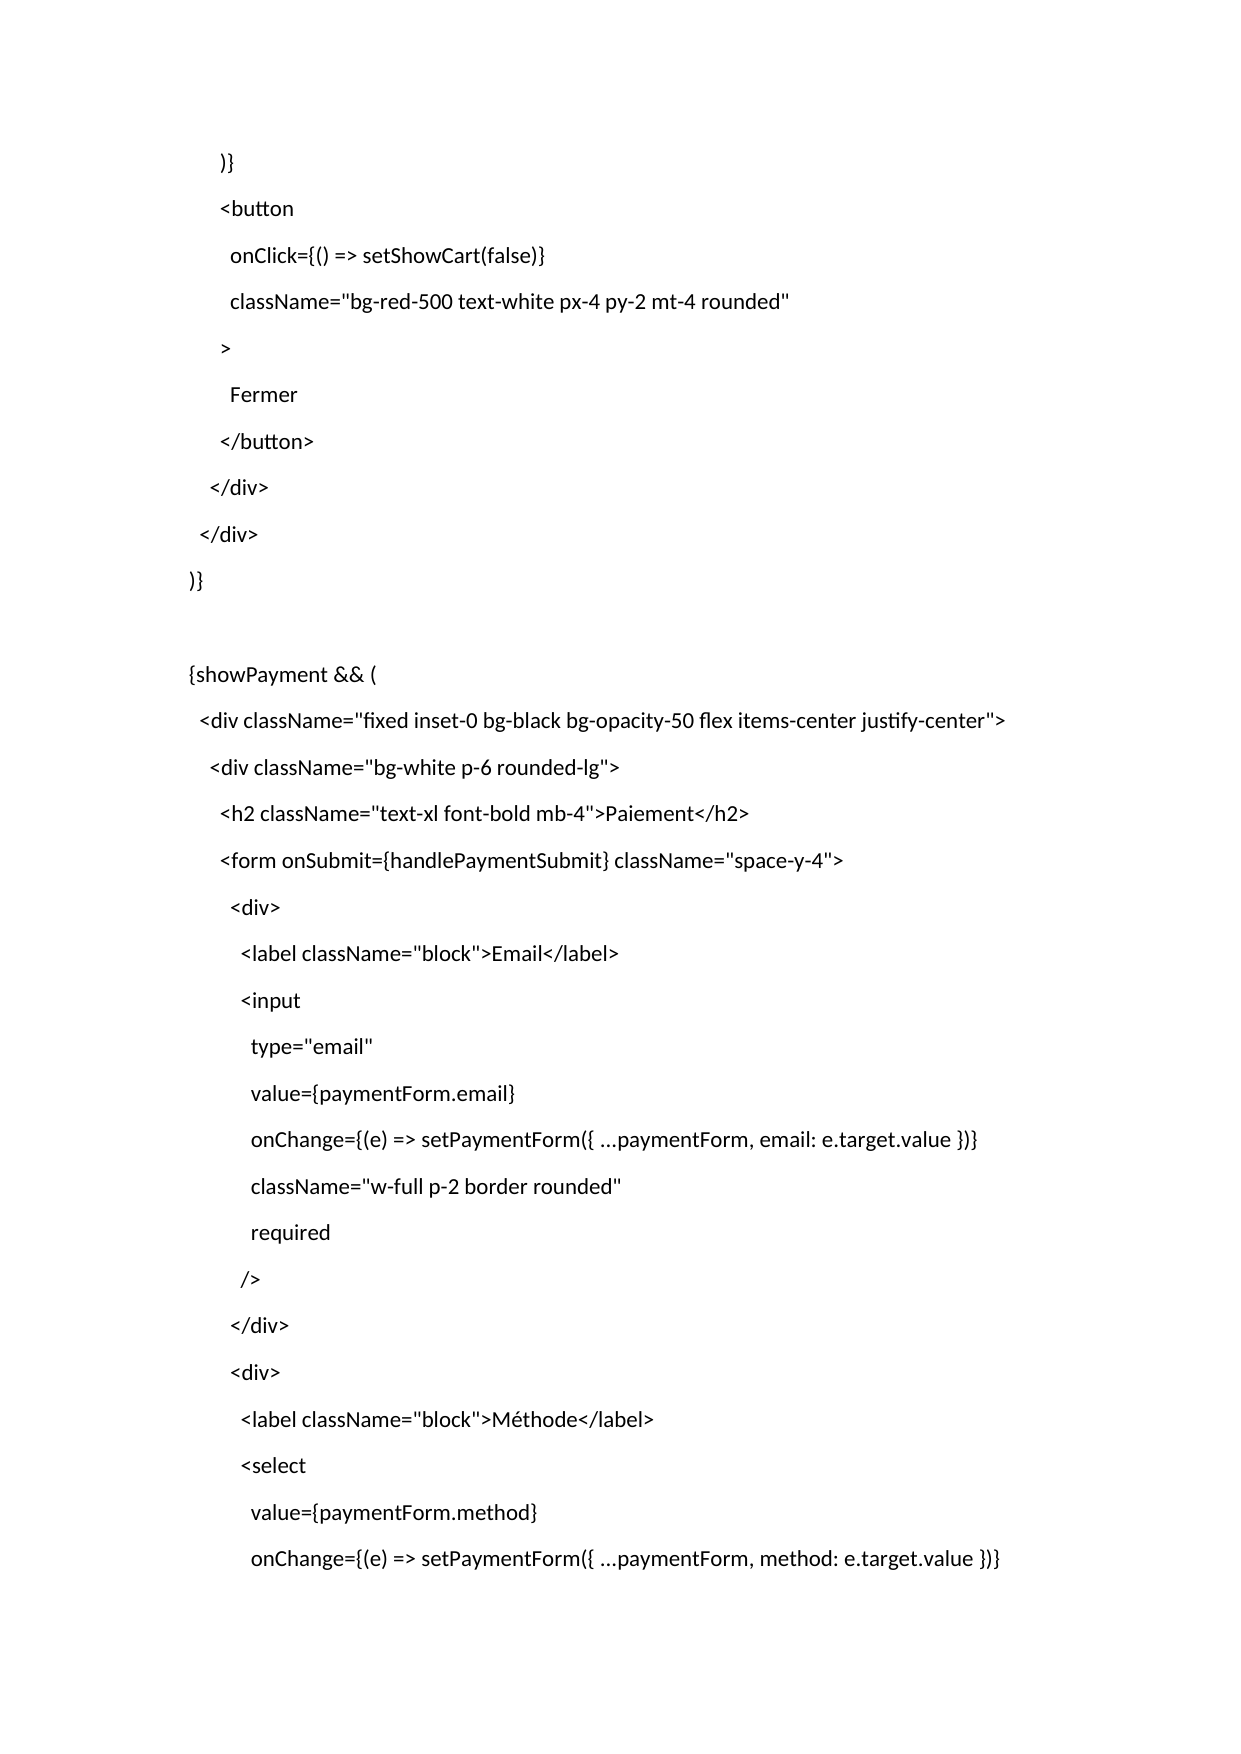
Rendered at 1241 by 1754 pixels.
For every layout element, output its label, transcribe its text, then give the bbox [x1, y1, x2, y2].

text )} [148, 148, 1093, 176]
text className="bg-red-500 text-white px-4 py-2 mt-4 rounded" [148, 287, 1093, 315]
text </div> [148, 1312, 1093, 1340]
text <label className="block">Email</label> [148, 939, 1093, 967]
text value={paymentForm.email} [148, 1079, 1093, 1107]
text <div className="fixed inset-0 bg-black bg-opacity-50 flex items-center justify-center"> [148, 706, 1093, 734]
text <div className="bg-white p-6 rounded-lg"> [148, 753, 1093, 781]
text onChange={(e) => setPaymentForm({ ...paymentForm, method: e.target.value })} [148, 1544, 1093, 1572]
text )} [148, 567, 1093, 595]
text /> [148, 1265, 1093, 1293]
text onClick={() => setShowCart(false)} [148, 241, 1093, 269]
text </div> [148, 520, 1093, 548]
text <form onSubmit={handlePaymentSubmit} className="space-y-4"> [148, 846, 1093, 874]
text className="w-full p-2 border rounded" [148, 1172, 1093, 1200]
text <label className="block">Méthode</label> [148, 1405, 1093, 1433]
text > [148, 334, 1093, 362]
text </div> [148, 473, 1093, 502]
text value={paymentForm.method} [148, 1498, 1093, 1526]
text <div> [148, 1358, 1093, 1386]
text <div> [148, 893, 1093, 921]
text {showPayment && ( [148, 660, 1093, 688]
text onChange={(e) => setPaymentForm({ ...paymentForm, email: e.target.value })} [148, 1125, 1093, 1153]
text <input [148, 986, 1093, 1014]
text Fermer [148, 380, 1093, 408]
text required [148, 1218, 1093, 1247]
text <button [148, 194, 1093, 222]
text <h2 className="text-xl font-bold mb-4">Paiement</h2> [148, 799, 1093, 827]
text <select [148, 1451, 1093, 1479]
text </button> [148, 427, 1093, 455]
text type="email" [148, 1032, 1093, 1060]
